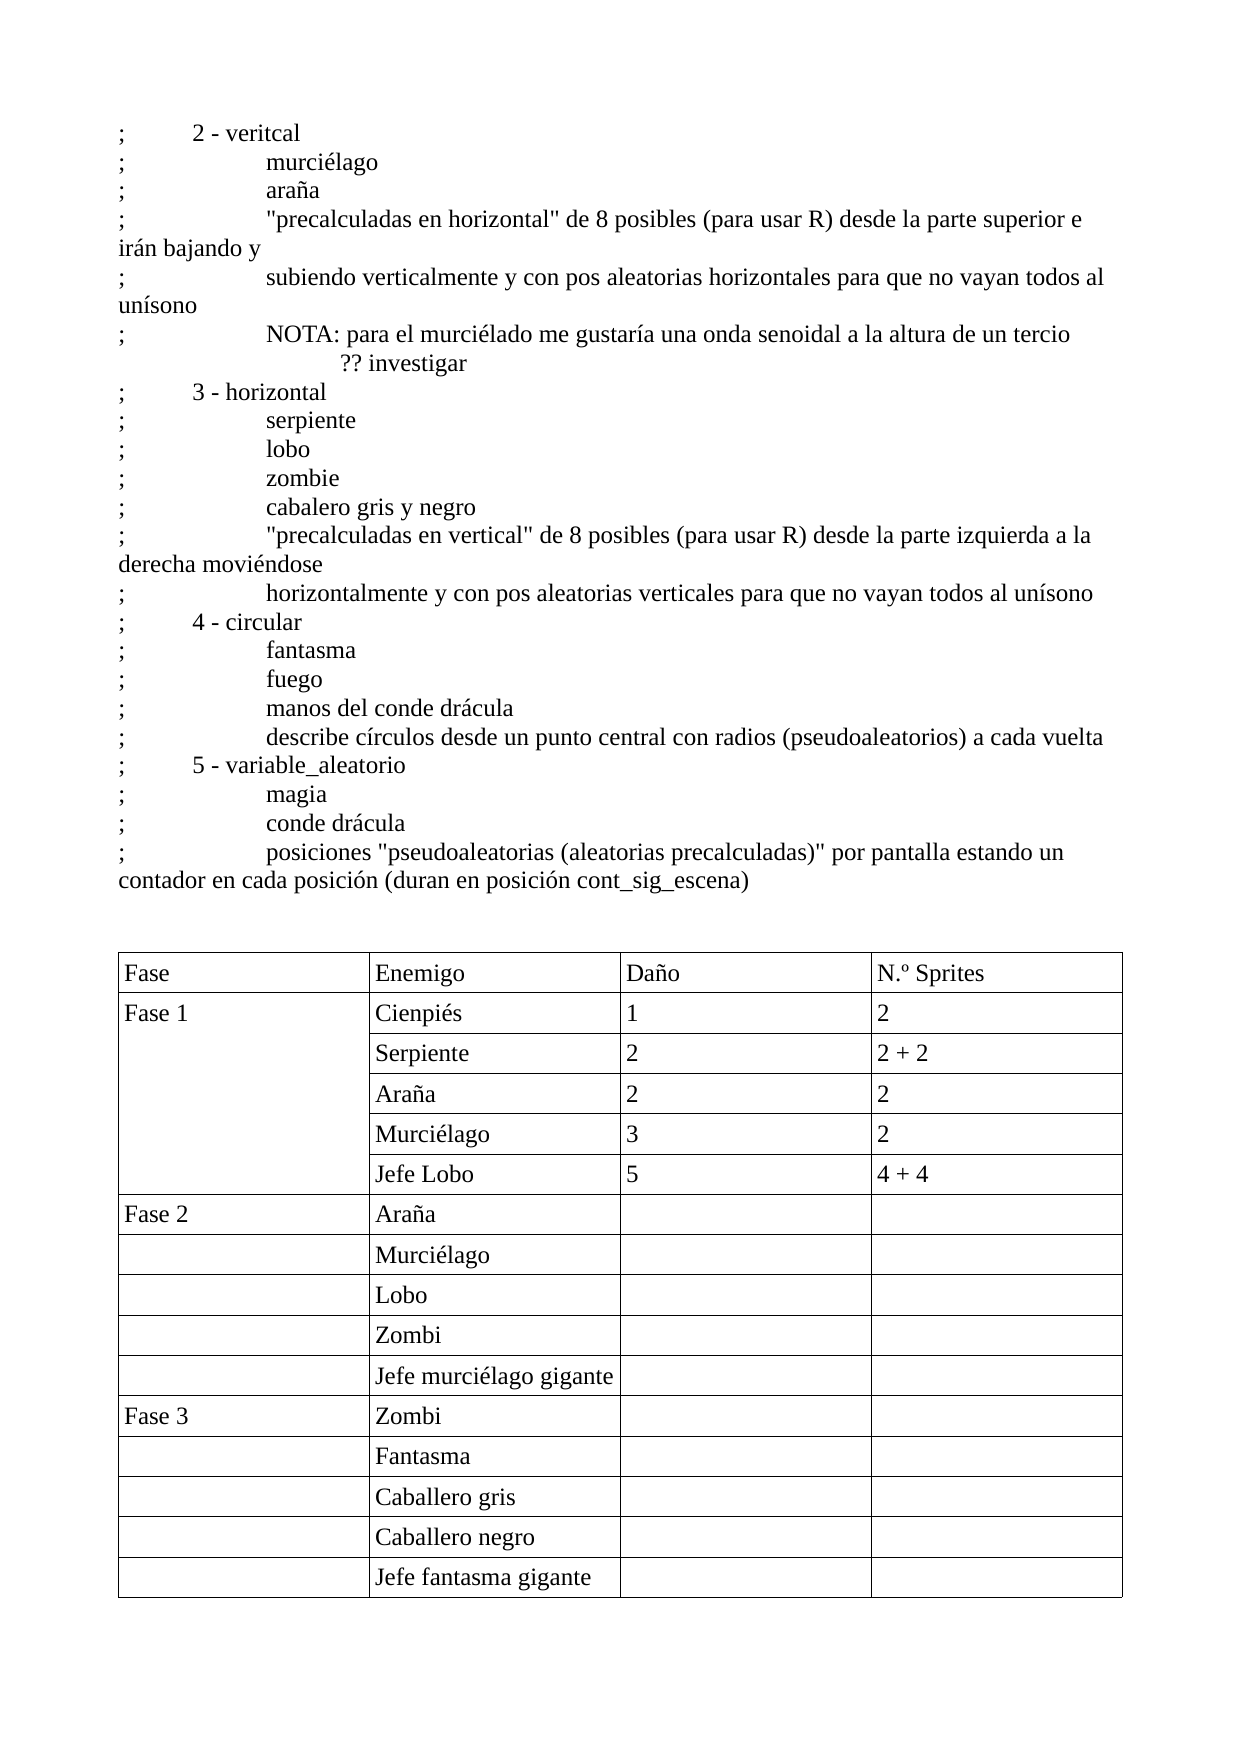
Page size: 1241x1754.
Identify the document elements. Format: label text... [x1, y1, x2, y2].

table_cell [119, 1517, 369, 1557]
text ; murciélago [118, 147, 1122, 176]
text ; serpiente [118, 406, 1122, 434]
table_cell [621, 1477, 871, 1516]
text ; "precalculadas en vertical" de 8 posibles (para usar R) desde la parte izquierda a la derecha moviéndose [118, 521, 1122, 578]
table_cell [872, 1275, 1122, 1315]
table_cell [621, 1558, 871, 1597]
table_cell [872, 1396, 1122, 1436]
text ; conde drácula [118, 808, 1122, 837]
table_cell Caballero gris [370, 1477, 620, 1516]
table_cell [119, 1275, 369, 1315]
table_cell [621, 1235, 871, 1274]
text ; posiciones "pseudoaleatorias (aleatorias precalculadas)" por pantalla estando un contador en cada posición (duran en posición cont_sig_escena) [118, 837, 1122, 894]
table_cell 2 [872, 1114, 1122, 1153]
table_cell [119, 1356, 369, 1395]
table_cell [872, 1437, 1122, 1476]
table_cell Jefe Lobo [370, 1155, 620, 1194]
table_cell Jefe murciélago gigante [370, 1356, 620, 1395]
table_cell Fase 2 [119, 1195, 369, 1234]
table_cell Serpiente [370, 1034, 620, 1073]
text ; "precalculadas en horizontal" de 8 posibles (para usar R) desde la parte superior e irán bajando y [118, 204, 1122, 262]
text ; fantasma [118, 636, 1122, 664]
table_cell 2 + 2 [872, 1034, 1122, 1073]
text ; zombie [118, 463, 1122, 492]
text ; araña [118, 176, 1122, 204]
table_cell 2 [621, 1034, 871, 1073]
text ; 5 - variable_aleatorio [118, 751, 1122, 779]
table_cell Caballero negro [370, 1517, 620, 1557]
table_cell Cienpiés [370, 993, 620, 1032]
table_cell 1 [621, 993, 871, 1032]
table_cell Lobo [370, 1275, 620, 1315]
table_cell [872, 1356, 1122, 1395]
table_cell [119, 1558, 369, 1597]
table_cell Zombi [370, 1396, 620, 1436]
table_cell [621, 1517, 871, 1557]
table_cell Jefe fantasma gigante [370, 1558, 620, 1597]
table_cell Fase 1 [119, 993, 369, 1194]
table_cell Zombi [370, 1316, 620, 1355]
table_header Enemigo [370, 953, 620, 992]
table_header Daño [621, 953, 871, 992]
table_cell Murciélago [370, 1114, 620, 1153]
table_cell [621, 1275, 871, 1315]
table_cell [119, 1316, 369, 1355]
table_header Fase [119, 953, 369, 992]
table_cell [621, 1316, 871, 1355]
text ; fuego [118, 664, 1122, 693]
table_cell 2 [872, 1074, 1122, 1113]
table_cell [621, 1437, 871, 1476]
table_cell 2 [621, 1074, 871, 1113]
table_cell 5 [621, 1155, 871, 1194]
text ; 4 - circular [118, 607, 1122, 636]
table_cell 3 [621, 1114, 871, 1153]
table_cell Araña [370, 1195, 620, 1234]
table_cell Araña [370, 1074, 620, 1113]
table_cell [119, 1235, 369, 1274]
table_cell [119, 1477, 369, 1516]
text ; magia [118, 779, 1122, 808]
table_cell 2 [872, 993, 1122, 1032]
text ; manos del conde drácula [118, 693, 1122, 722]
text ; describe círculos desde un punto central con radios (pseudoaleatorios) a cada vuelta [118, 722, 1122, 751]
text ; lobo [118, 434, 1122, 463]
text ; 3 - horizontal [118, 377, 1122, 406]
text ; 2 - veritcal [118, 118, 1122, 147]
table_cell [119, 1437, 369, 1476]
table_header N.º Sprites [872, 953, 1122, 992]
table_cell 4 + 4 [872, 1155, 1122, 1194]
table_cell [872, 1517, 1122, 1557]
table_cell [872, 1195, 1122, 1234]
table_cell Fase 3 [119, 1396, 369, 1436]
table_cell [872, 1477, 1122, 1516]
table_cell [621, 1396, 871, 1436]
table_cell Murciélago [370, 1235, 620, 1274]
table_cell [872, 1235, 1122, 1274]
table_cell [621, 1195, 871, 1234]
text ; NOTA: para el murciélado me gustaría una onda senoidal a la altura de un tercio ?? investigar [118, 319, 1122, 377]
text ; subiendo verticalmente y con pos aleatorias horizontales para que no vayan todos al unísono [118, 262, 1122, 319]
table_cell [872, 1316, 1122, 1355]
table_cell [621, 1356, 871, 1395]
table_cell Fantasma [370, 1437, 620, 1476]
text ; cabalero gris y negro [118, 492, 1122, 521]
table_cell [872, 1558, 1122, 1597]
text ; horizontalmente y con pos aleatorias verticales para que no vayan todos al unísono [118, 578, 1122, 607]
